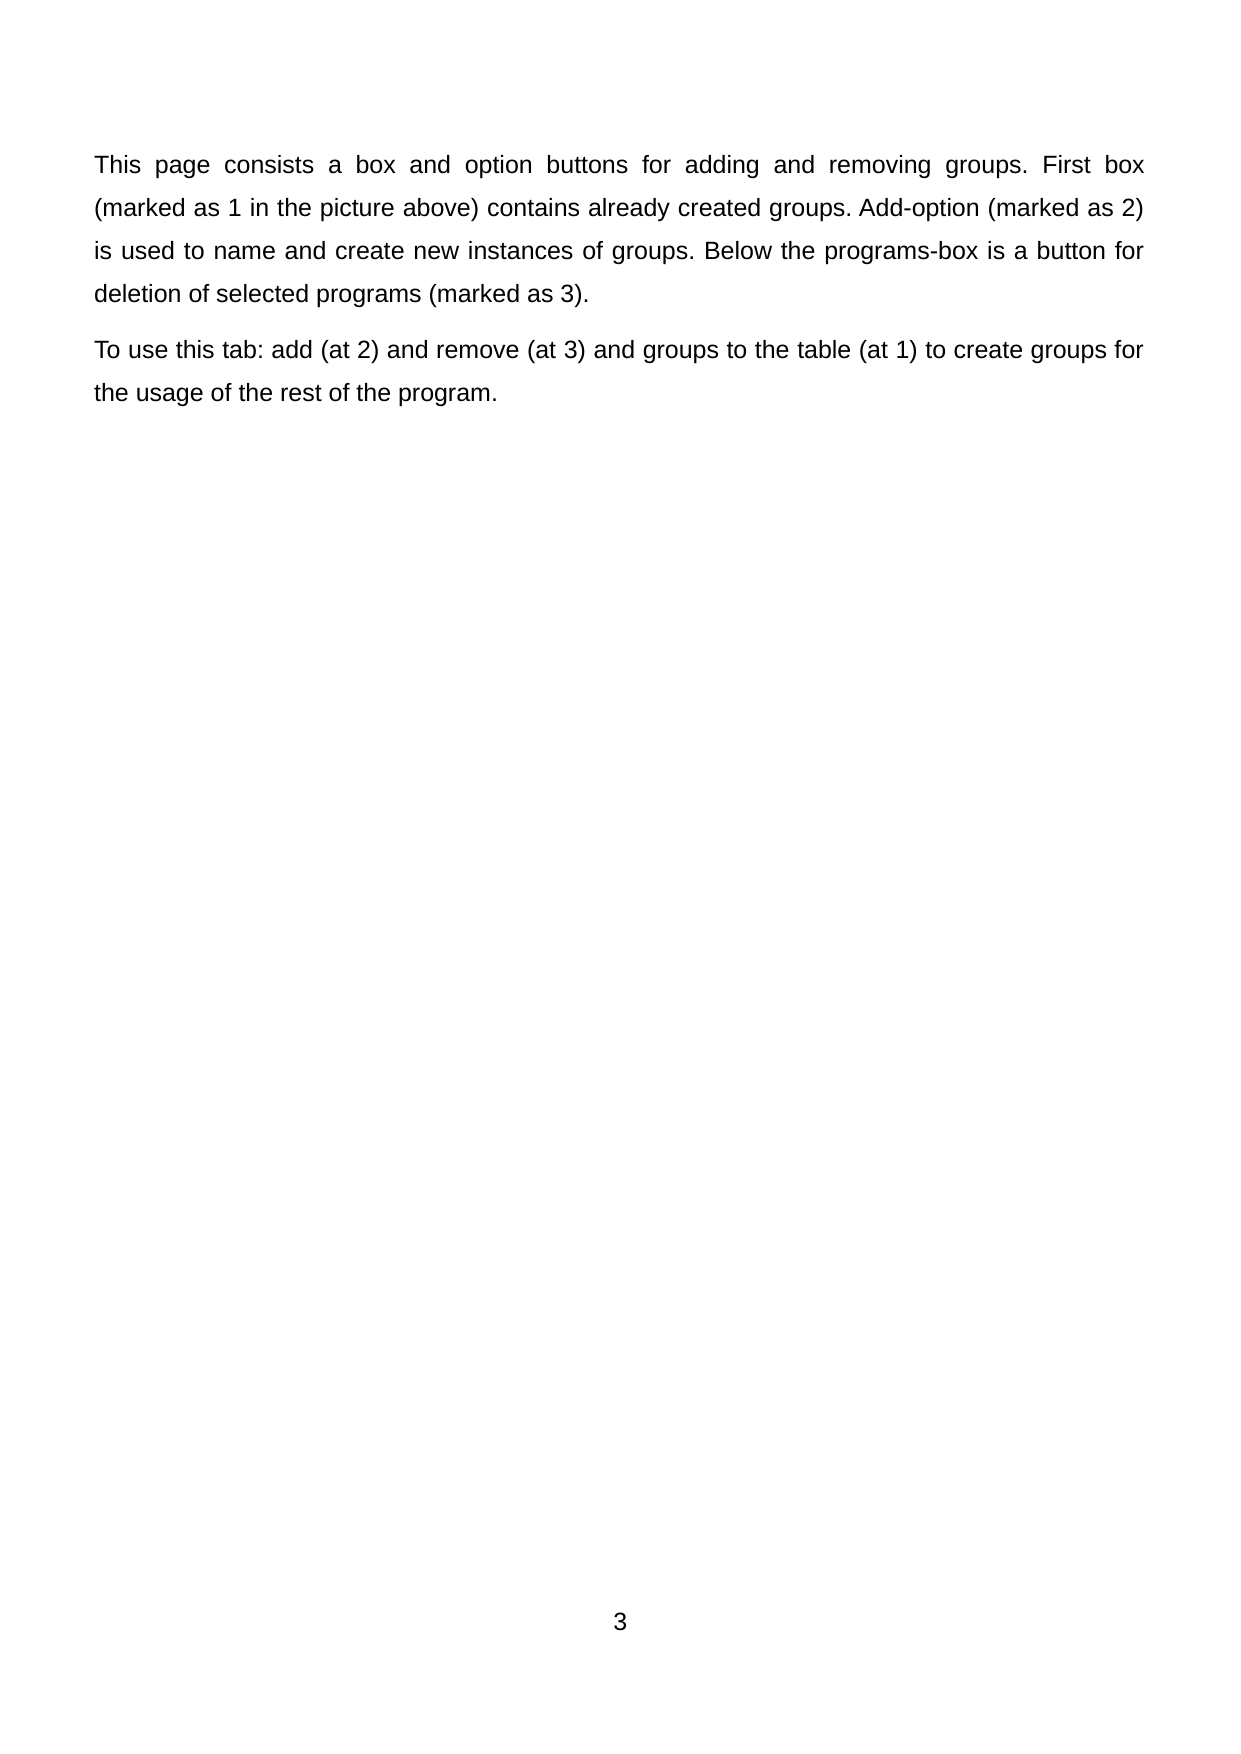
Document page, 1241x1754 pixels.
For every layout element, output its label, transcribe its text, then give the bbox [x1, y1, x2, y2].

text This page consists a box and option buttons for adding and removing groups. First box (marked as 1 in the picture above) contains already created groups. Add-option (marked as 2) is used to name and create new instances of groups. Below the programs-box is a button for deletion of selected programs (marked as 3). [94, 150, 1146, 308]
text To use this tab: add (at 2) and remove (at 3) and groups to the table (at 1) to create groups for the usage of the rest of the program. [94, 335, 1146, 407]
